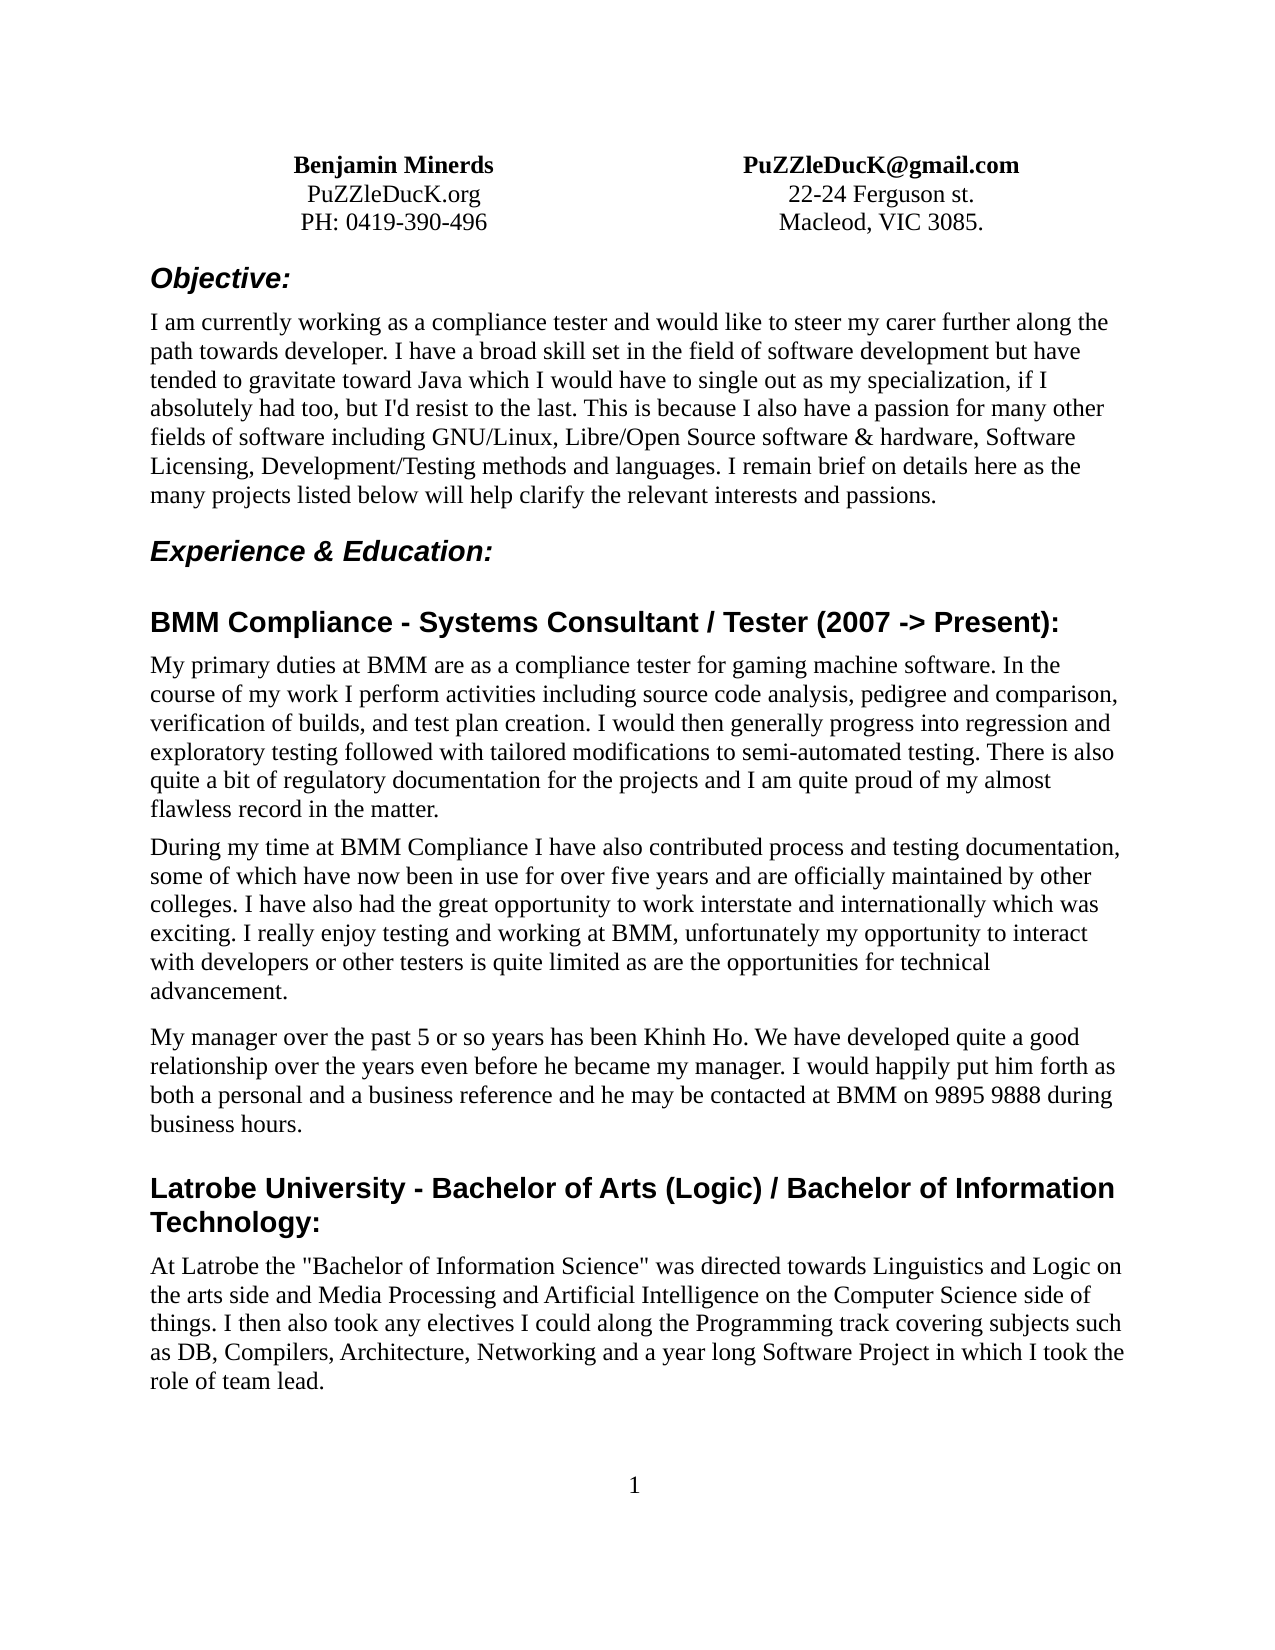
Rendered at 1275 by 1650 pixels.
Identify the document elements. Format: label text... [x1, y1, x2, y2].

table_cell 22-24 Ferguson st. [638, 179, 1125, 207]
text At Latrobe the "Bachelor of Information Science" was directed towards Linguistics and Logic on the arts side and Media Processing and Artificial Intelligence on the Computer Science side of things. I then also took any electives I could along the Programming track covering subjects such as DB, Compilers, Architecture, Networking and a year long Software Project in which I took the role of team lead. [150, 1251, 1125, 1395]
table_cell PH: 0419-390-496 [150, 208, 637, 236]
text During my time at BMM Compliance I have also contributed process and testing documentation, some of which have now been in use for over five years and are officially maintained by other colleges. I have also had the great opportunity to work interstate and internationally which was exciting. I really enjoy testing and working at BMM, unfortunately my opportunity to interact with developers or other testers is quite limited as are the opportunities for technical advancement. [150, 832, 1125, 1004]
table_cell PuZZleDucK.org [150, 179, 637, 207]
subtitle Latrobe University - Bachelor of Arts (Logic) / Bachelor of Information Technology: [150, 1171, 1125, 1238]
table_cell Macleod, VIC 3085. [638, 208, 1125, 236]
subtitle Objective: [150, 261, 1125, 295]
table_header Benjamin Minerds [150, 150, 637, 179]
text I am currently working as a compliance tester and would like to steer my carer further along the path towards developer. I have a broad skill set in the field of software development but have tended to gravitate toward Java which I would have to single out as my specialization, if I absolutely had too, but I'd resist to the last. This is because I also have a passion for many other fields of software including GNU/Linux, Libre/Open Source software & hardware, Software Licensing, Development/Testing methods and languages. I remain brief on details here as the many projects listed below will help clarify the relevant interests and passions. [150, 307, 1125, 508]
table_header PuZZleDucK@gmail.com [638, 150, 1125, 179]
text My manager over the past 5 or so years has been Khinh Ho. We have developed quite a good relationship over the years even before he became my manager. I would happily put him forth as both a personal and a business reference and he may be contacted at BMM on 9895 9888 during business hours. [150, 1022, 1125, 1137]
text My primary duties at BMM are as a compliance tester for gaming machine software. In the course of my work I perform activities including source code analysis, pedigree and comparison, verification of builds, and test plan creation. I would then generally progress into regression and exploratory testing followed with tailored modifications to semi-automated testing. There is also quite a bit of regulatory documentation for the projects and I am quite proud of my almost flawless record in the matter. [150, 651, 1125, 823]
subtitle Experience & Education: [150, 533, 1125, 567]
subtitle BMM Compliance - Systems Consultant / Tester (2007 -> Present): [150, 604, 1125, 638]
